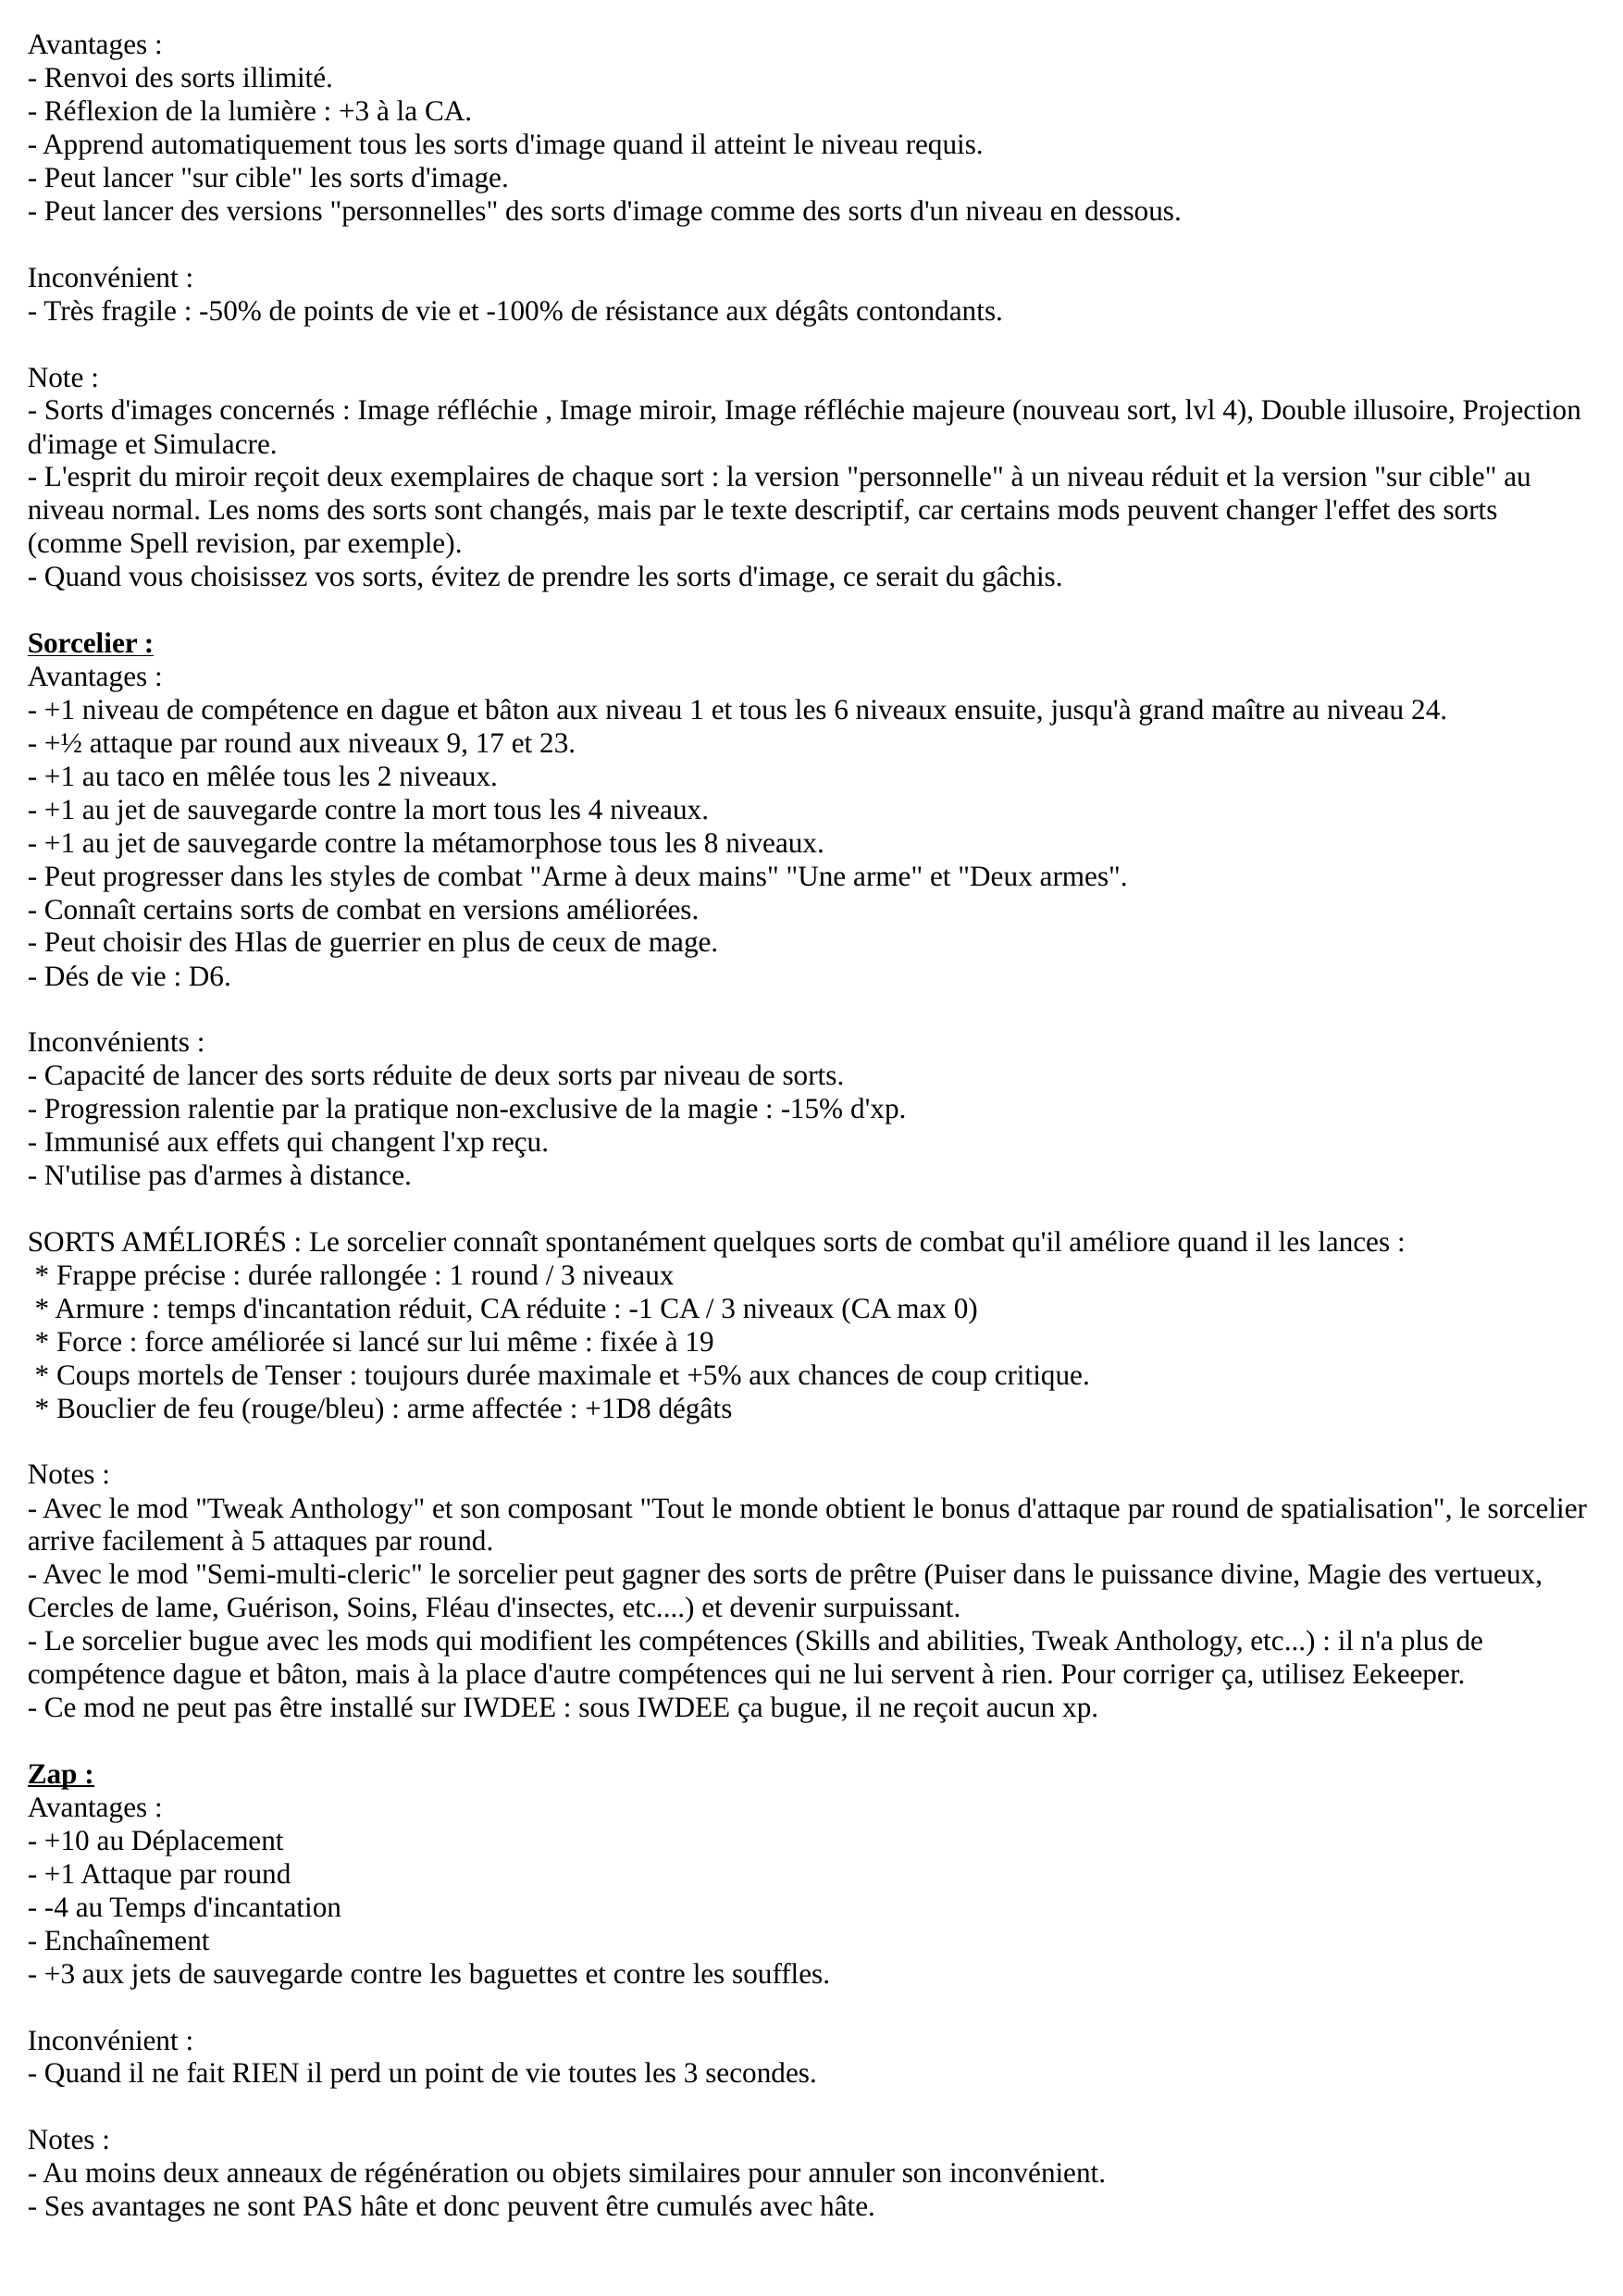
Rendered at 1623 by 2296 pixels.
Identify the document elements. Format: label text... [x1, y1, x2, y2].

text Sorcelier : [27, 626, 1595, 659]
text - +1 Attaque par round [27, 1856, 1595, 1890]
text - Quand vous choisissez vos sorts, évitez de prendre les sorts d'image, ce serait du gâchis. [27, 559, 1595, 592]
text - Réflexion de la lumière : +3 à la CA. [27, 93, 1595, 127]
text - Ses avantages ne sont PAS hâte et donc peuvent être cumulés avec hâte. [27, 2189, 1595, 2222]
text - Apprend automatiquement tous les sorts d'image quand il atteint le niveau requis. [27, 127, 1595, 160]
text - +½ attaque par round aux niveaux 9, 17 et 23. [27, 726, 1595, 759]
text - Enchaînement [27, 1923, 1595, 1956]
text - +1 niveau de compétence en dague et bâton aux niveau 1 et tous les 6 niveaux ensuite, jusqu'à grand maître au niveau 24. [27, 692, 1595, 726]
text Note : [27, 360, 1595, 393]
text - Connaît certains sorts de combat en versions améliorées. [27, 892, 1595, 925]
text - L'esprit du miroir reçoit deux exemplaires de chaque sort : la version "personnelle" à un niveau réduit et la version "sur cible" au niveau normal. Les noms des sorts sont changés, mais par le texte descriptif, car certains mods peuvent changer l'effet des sorts (comme Spell revision, par exemple). [27, 460, 1595, 559]
text Inconvénient : [27, 260, 1595, 293]
text - Peut lancer des versions "personnelles" des sorts d'image comme des sorts d'un niveau en dessous. [27, 193, 1595, 227]
text * Force : force améliorée si lancé sur lui même : fixée à 19 [27, 1324, 1595, 1358]
text - Ce mod ne peut pas être installé sur IWDEE : sous IWDEE ça bugue, il ne reçoit aucun xp. [27, 1690, 1595, 1723]
text * Frappe précise : durée rallongée : 1 round / 3 niveaux [27, 1258, 1595, 1291]
text SORTS AMÉLIORÉS : Le sorcelier connaît spontanément quelques sorts de combat qu'il améliore quand il les lances : [27, 1224, 1595, 1258]
text - Peut progresser dans les styles de combat "Arme à deux mains" "Une arme" et "Deux armes". [27, 859, 1595, 892]
text - +3 aux jets de sauvegarde contre les baguettes et contre les souffles. [27, 1956, 1595, 1990]
text Inconvénient : [27, 2023, 1595, 2056]
text - +1 au jet de sauvegarde contre la métamorphose tous les 8 niveaux. [27, 825, 1595, 859]
text - Avec le mod "Semi-multi-cleric" le sorcelier peut gagner des sorts de prêtre (Puiser dans le puissance divine, Magie des vertueux, Cercles de lame, Guérison, Soins, Fléau d'insectes, etc....) et devenir surpuissant. [27, 1558, 1595, 1623]
text Zap : [27, 1756, 1595, 1790]
text - +1 au jet de sauvegarde contre la mort tous les 4 niveaux. [27, 792, 1595, 825]
text Notes : [27, 1458, 1595, 1491]
text - +10 au Déplacement [27, 1823, 1595, 1856]
text - Le sorcelier bugue avec les mods qui modifient les compétences (Skills and abilities, Tweak Anthology, etc...) : il n'a plus de compétence dague et bâton, mais à la place d'autre compétences qui ne lui servent à rien. Pour corriger ça, utilisez Eekeeper. [27, 1623, 1595, 1690]
text Avantages : [27, 27, 1595, 60]
text - Dés de vie : D6. [27, 959, 1595, 992]
text Notes : [27, 2122, 1595, 2155]
text - N'utilise pas d'armes à distance. [27, 1158, 1595, 1191]
text - Quand il ne fait RIEN il perd un point de vie toutes les 3 secondes. [27, 2056, 1595, 2090]
text - Très fragile : -50% de points de vie et -100% de résistance aux dégâts contondants. [27, 293, 1595, 327]
text Avantages : [27, 1790, 1595, 1823]
text * Armure : temps d'incantation réduit, CA réduite : -1 CA / 3 niveaux (CA max 0) [27, 1291, 1595, 1324]
text - Renvoi des sorts illimité. [27, 60, 1595, 93]
text - -4 au Temps d'incantation [27, 1890, 1595, 1923]
text - +1 au taco en mêlée tous les 2 niveaux. [27, 759, 1595, 792]
text Inconvénients : [27, 1025, 1595, 1058]
text - Immunisé aux effets qui changent l'xp reçu. [27, 1124, 1595, 1158]
text Avantages : [27, 659, 1595, 692]
text - Peut lancer "sur cible" les sorts d'image. [27, 160, 1595, 193]
text - Avec le mod "Tweak Anthology" et son composant "Tout le monde obtient le bonus d'attaque par round de spatialisation", le sorcelier arrive facilement à 5 attaques par round. [27, 1491, 1595, 1558]
text - Capacité de lancer des sorts réduite de deux sorts par niveau de sorts. [27, 1058, 1595, 1091]
text * Bouclier de feu (rouge/bleu) : arme affectée : +1D8 dégâts [27, 1391, 1595, 1424]
text - Progression ralentie par la pratique non-exclusive de la magie : -15% d'xp. [27, 1091, 1595, 1124]
text - Sorts d'images concernés : Image réfléchie , Image miroir, Image réfléchie majeure (nouveau sort, lvl 4), Double illusoire, Projection d'image et Simulacre. [27, 393, 1595, 460]
text * Coups mortels de Tenser : toujours durée maximale et +5% aux chances de coup critique. [27, 1358, 1595, 1391]
text - Peut choisir des Hlas de guerrier en plus de ceux de mage. [27, 925, 1595, 959]
text - Au moins deux anneaux de régénération ou objets similaires pour annuler son inconvénient. [27, 2155, 1595, 2189]
